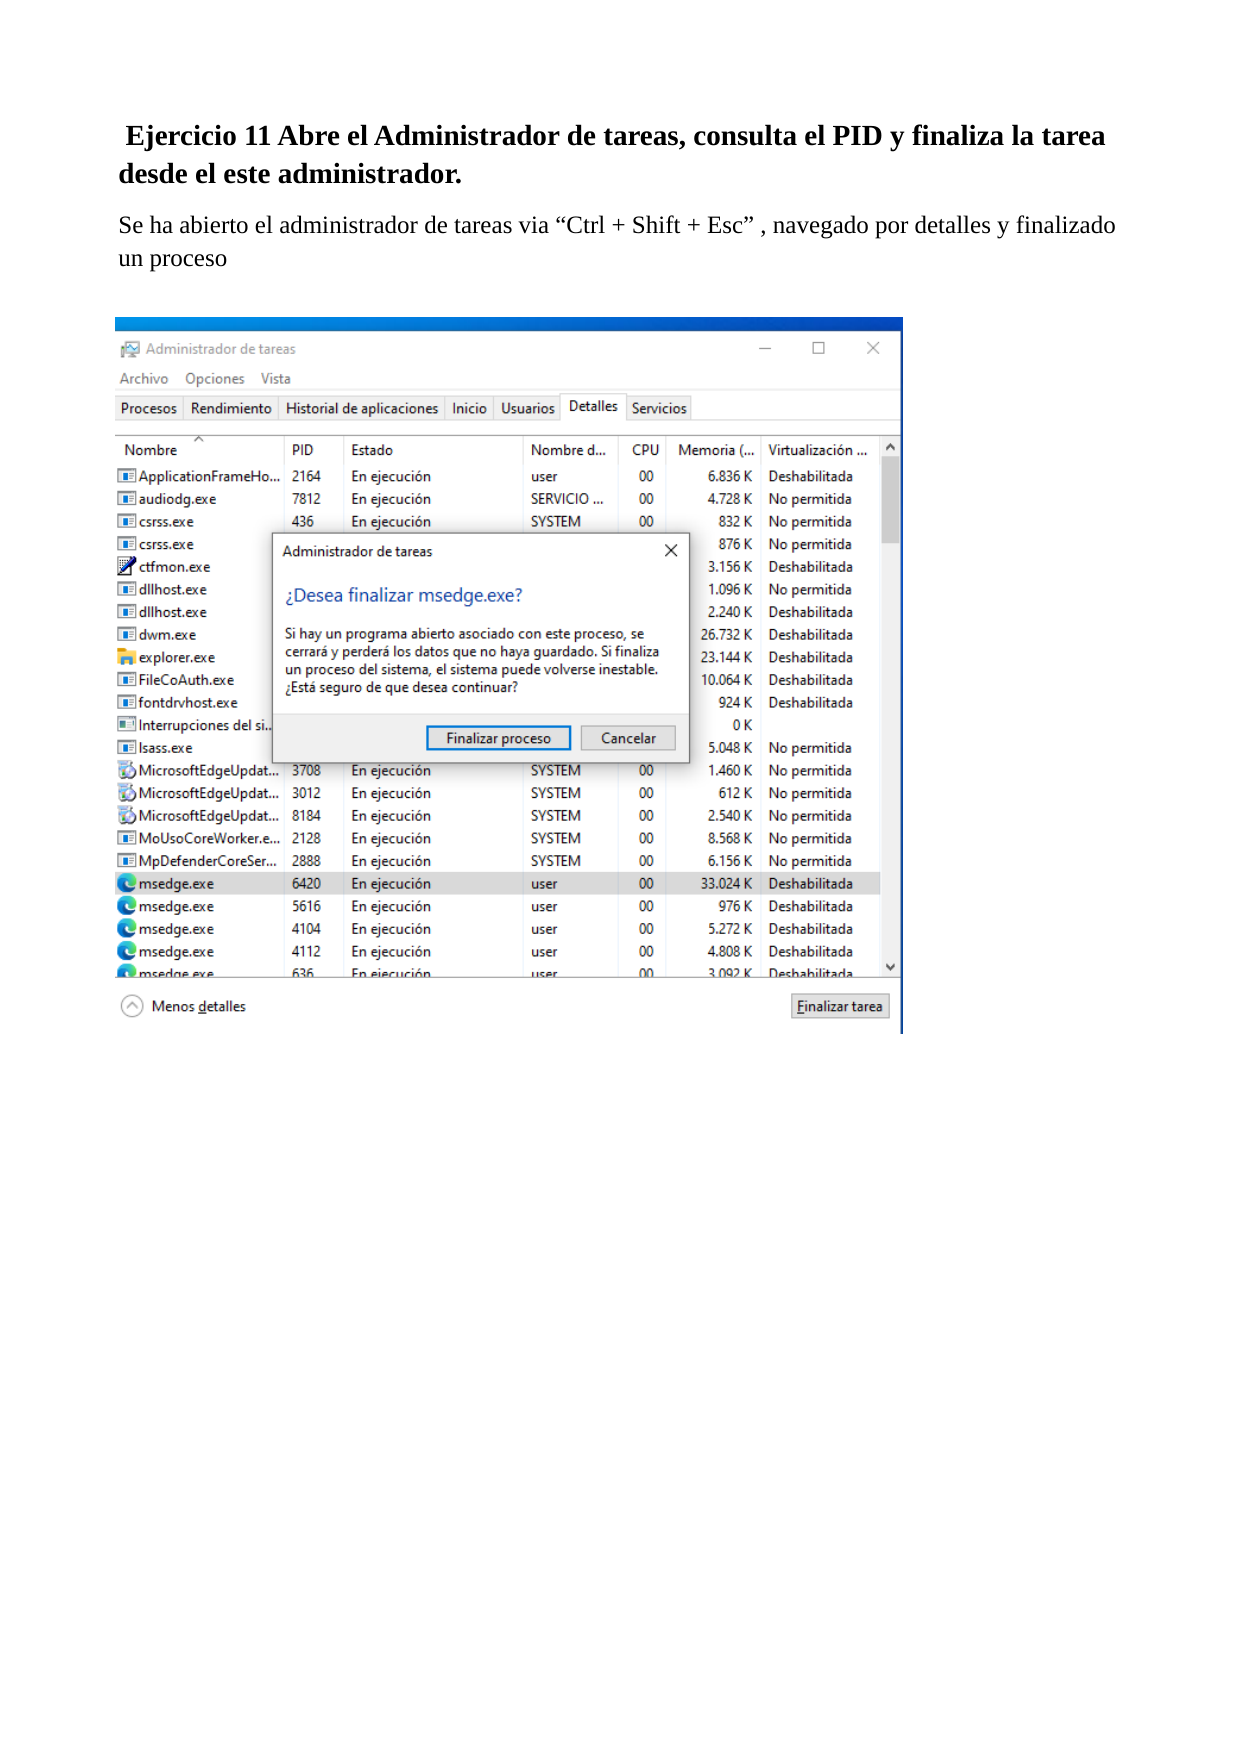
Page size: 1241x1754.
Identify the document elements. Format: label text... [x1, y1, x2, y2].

picture [115, 317, 903, 1034]
text Ejercicio 11 Abre el Administrador de tareas, consulta el PID y finaliza la tarea desde el este administrador. [118, 118, 1122, 190]
text Se ha abierto el administrador de tareas via “Ctrl + Shift + Esc” , navegado por detalles y finalizado un proceso [118, 210, 1122, 272]
